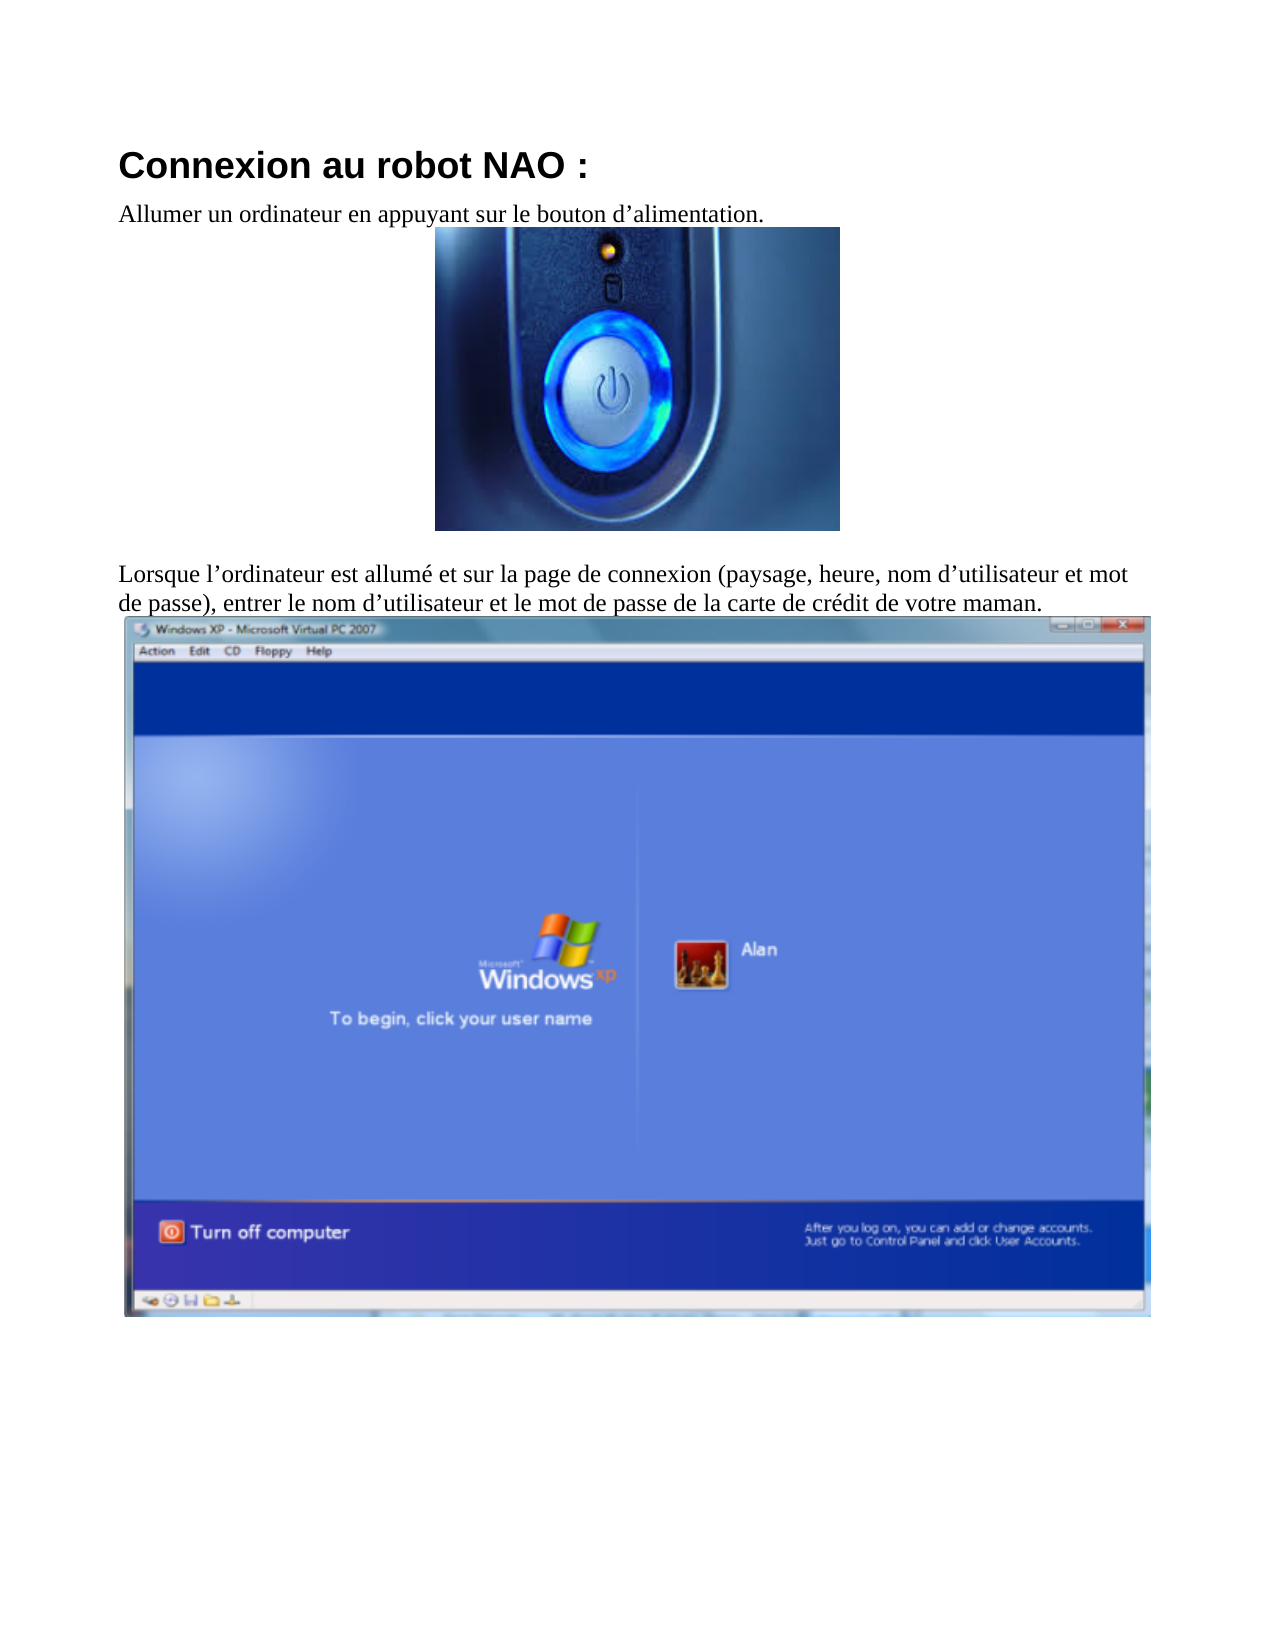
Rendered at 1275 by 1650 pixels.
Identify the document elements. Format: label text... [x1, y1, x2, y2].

subtitle Connexion au robot NAO : [118, 143, 1157, 186]
text Allumer un ordinateur en appuyant sur le bouton d’alimentation. [118, 199, 1157, 227]
picture [435, 227, 840, 531]
text Lorsque l’ordinateur est allumé et sur la page de connexion (paysage, heure, nom d’utilisateur et mot de passe), entrer le nom d’utilisateur et le mot de passe de la carte de crédit de votre maman. [118, 559, 1157, 617]
picture [124, 616, 1151, 1317]
